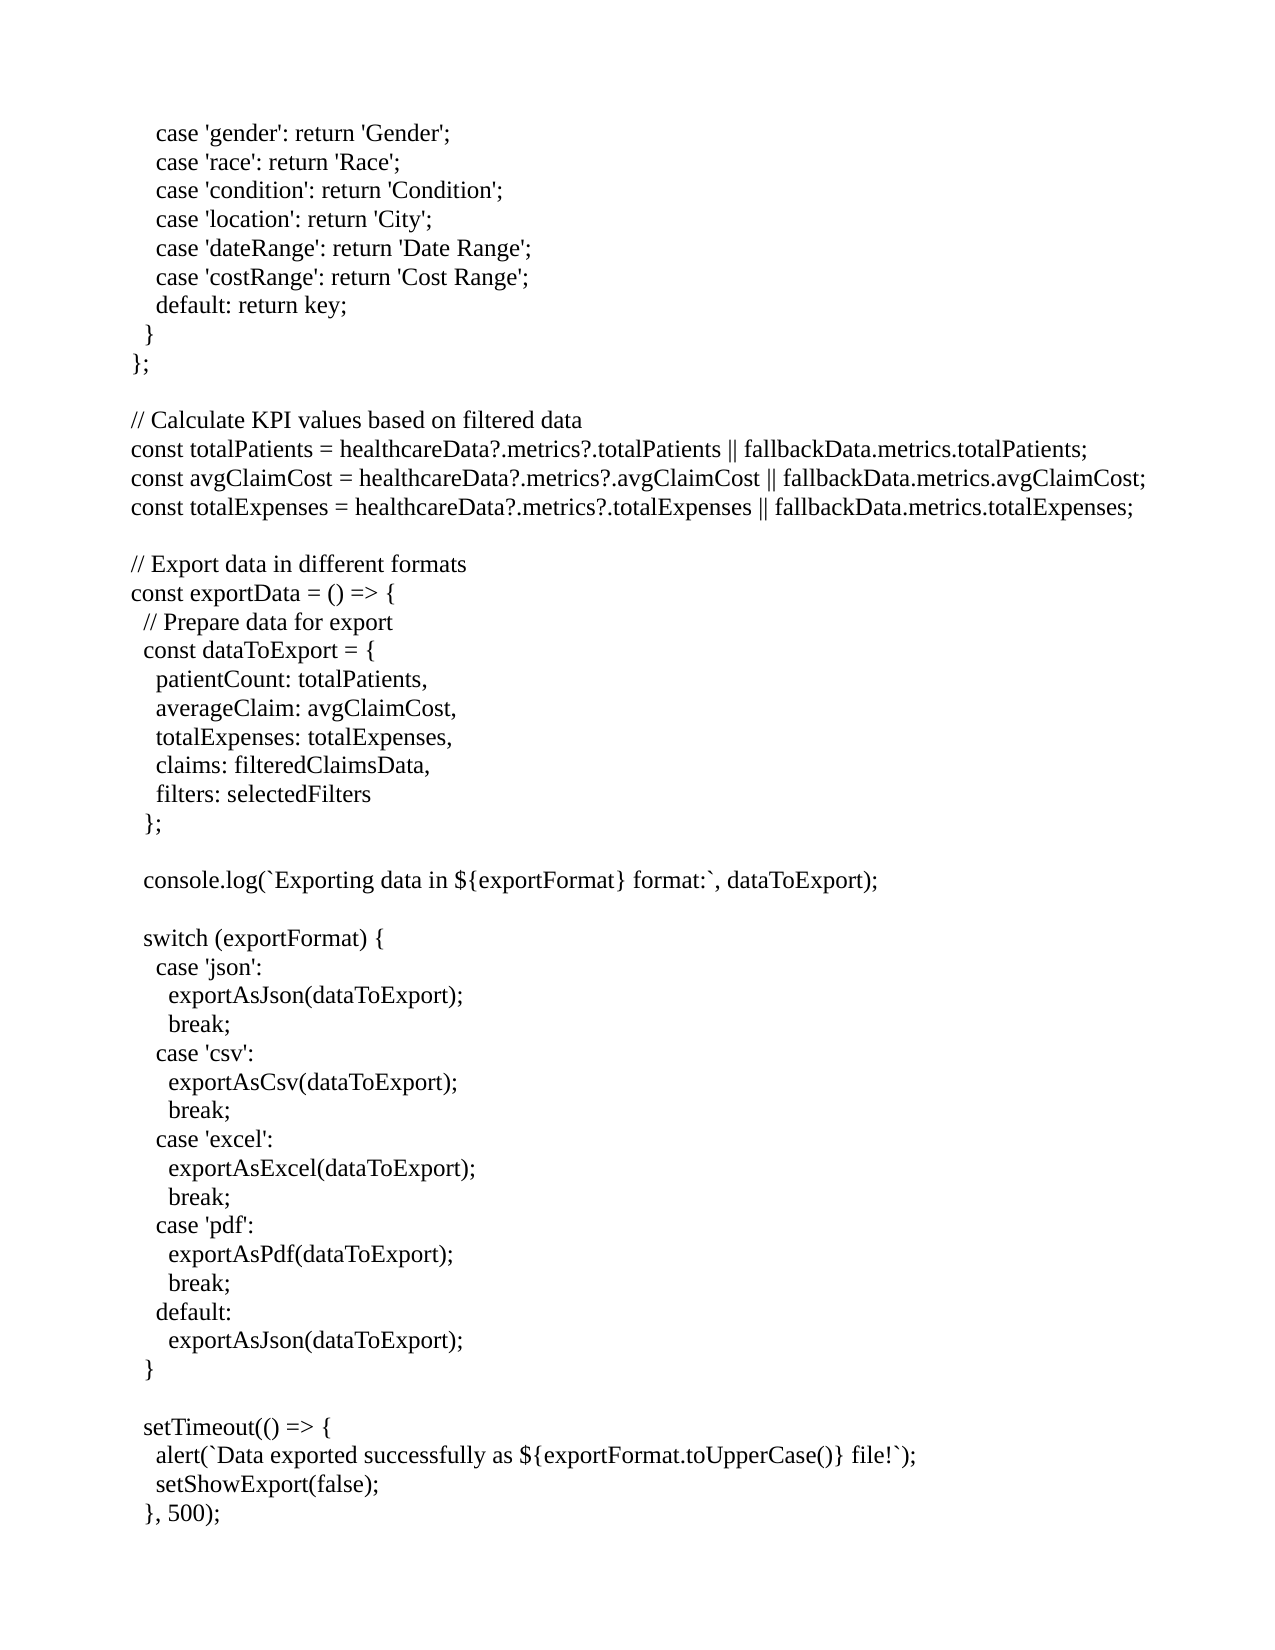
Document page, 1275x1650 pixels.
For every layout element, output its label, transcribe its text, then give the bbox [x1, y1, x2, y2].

text // Calculate KPI values based on filtered data [118, 406, 1157, 434]
text exportAsExcel(dataToExport); [118, 1153, 1157, 1182]
text // Prepare data for export [118, 607, 1157, 636]
text exportAsCsv(dataToExport); [118, 1067, 1157, 1096]
text claims: filteredClaimsData, [118, 751, 1157, 779]
text case 'location': return 'City'; [118, 204, 1157, 233]
text }; [118, 348, 1157, 377]
text const totalExpenses = healthcareData?.metrics?.totalExpenses || fallbackData.metrics.totalExpenses; [118, 492, 1157, 521]
text exportAsPdf(dataToExport); [118, 1239, 1157, 1268]
text } [118, 1354, 1157, 1383]
text break; [118, 1268, 1157, 1297]
text const totalPatients = healthcareData?.metrics?.totalPatients || fallbackData.metrics.totalPatients; [118, 434, 1157, 463]
text case 'excel': [118, 1124, 1157, 1153]
text case 'condition': return 'Condition'; [118, 176, 1157, 204]
text exportAsJson(dataToExport); [118, 981, 1157, 1009]
text default: [118, 1297, 1157, 1326]
text case 'gender': return 'Gender'; [118, 118, 1157, 147]
text break; [118, 1009, 1157, 1038]
text const dataToExport = { [118, 636, 1157, 664]
text totalExpenses: totalExpenses, [118, 722, 1157, 751]
text const avgClaimCost = healthcareData?.metrics?.avgClaimCost || fallbackData.metrics.avgClaimCost; [118, 463, 1157, 492]
text default: return key; [118, 291, 1157, 319]
text case 'costRange': return 'Cost Range'; [118, 262, 1157, 291]
text alert(`Data exported successfully as ${exportFormat.toUpperCase()} file!`); [118, 1441, 1157, 1469]
text case 'race': return 'Race'; [118, 147, 1157, 176]
text setShowExport(false); [118, 1469, 1157, 1498]
text const exportData = () => { [118, 578, 1157, 607]
text }; [118, 808, 1157, 837]
text case 'dateRange': return 'Date Range'; [118, 233, 1157, 262]
text patientCount: totalPatients, [118, 664, 1157, 693]
text case 'csv': [118, 1038, 1157, 1067]
text break; [118, 1182, 1157, 1211]
text // Export data in different formats [118, 549, 1157, 578]
text setTimeout(() => { [118, 1412, 1157, 1441]
text averageClaim: avgClaimCost, [118, 693, 1157, 722]
text console.log(`Exporting data in ${exportFormat} format:`, dataToExport); [118, 866, 1157, 894]
text filters: selectedFilters [118, 779, 1157, 808]
text } [118, 319, 1157, 348]
text switch (exportFormat) { [118, 923, 1157, 952]
text exportAsJson(dataToExport); [118, 1326, 1157, 1354]
text case 'pdf': [118, 1211, 1157, 1239]
text break; [118, 1096, 1157, 1124]
text case 'json': [118, 952, 1157, 981]
text }, 500); [118, 1498, 1157, 1527]
